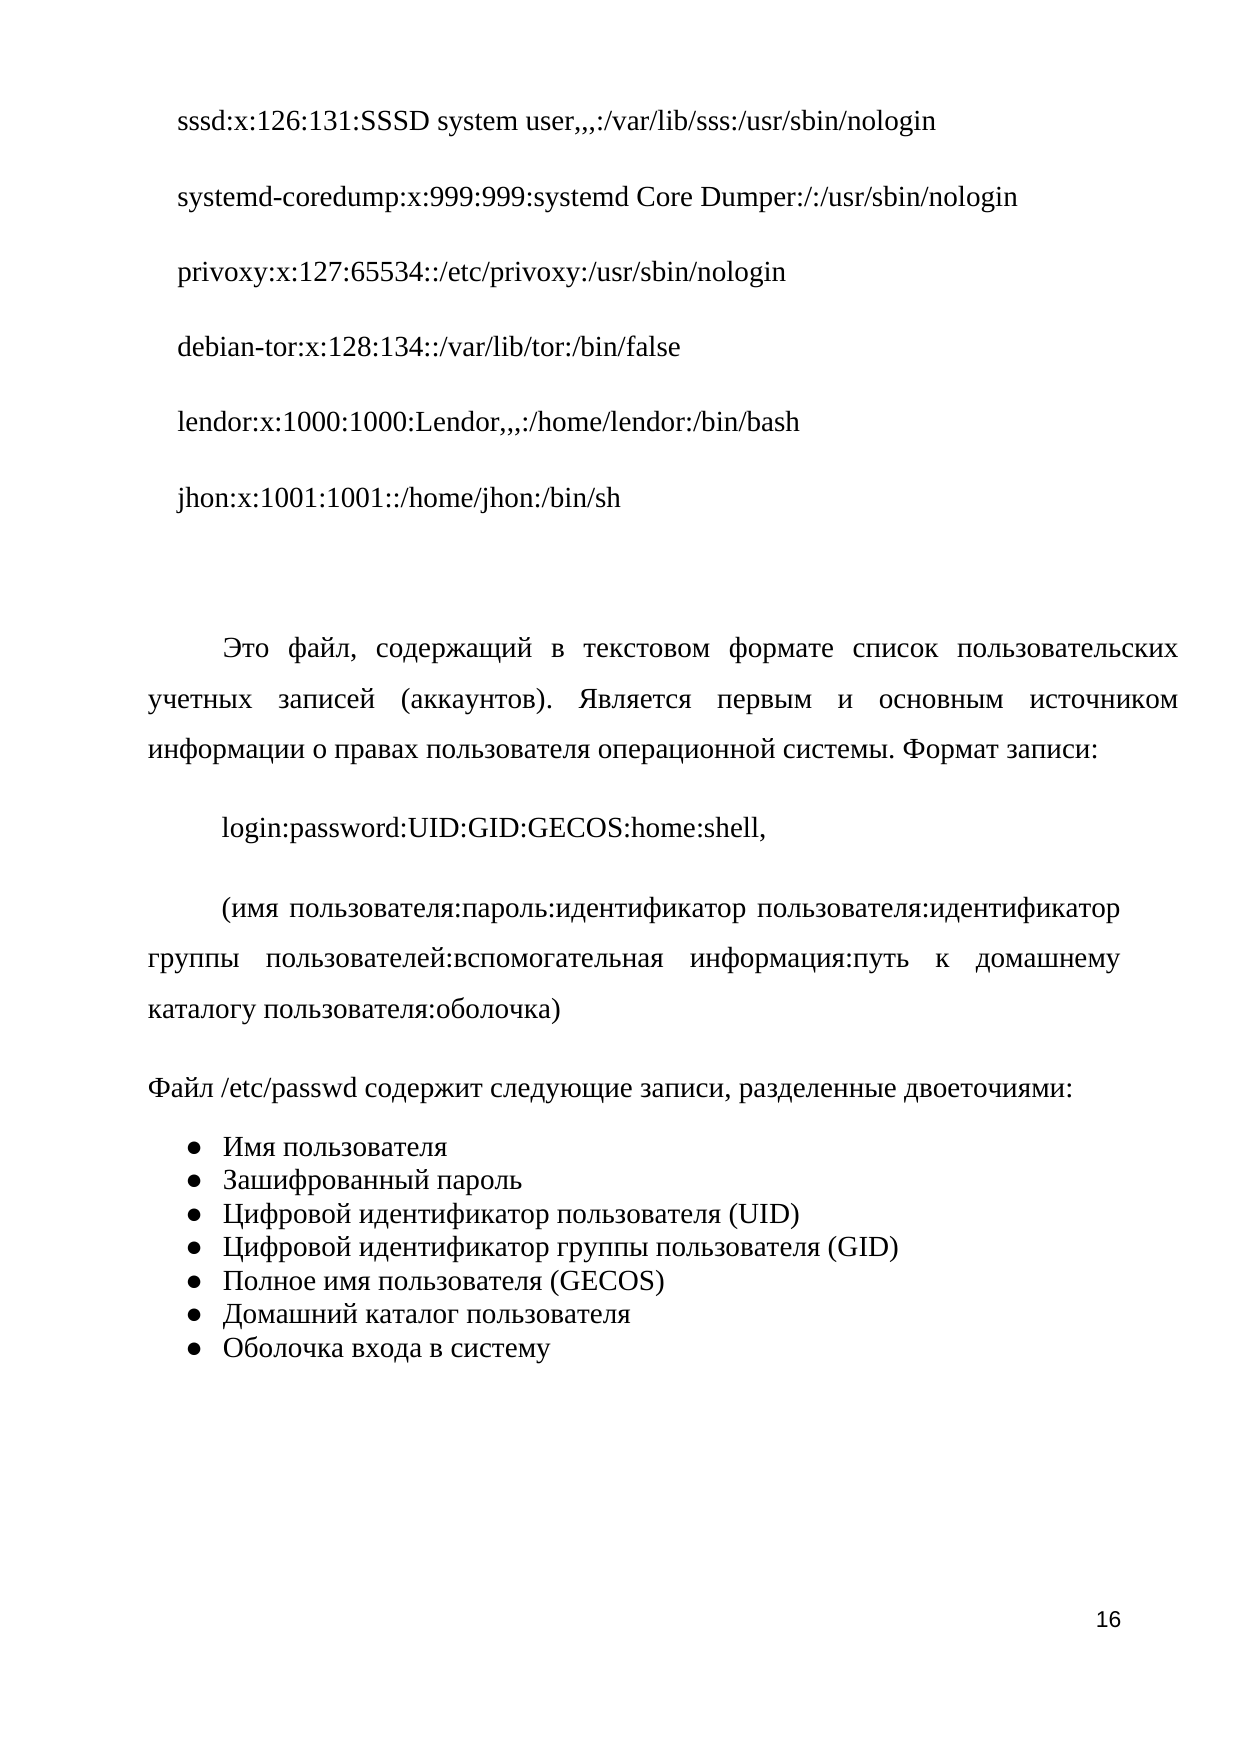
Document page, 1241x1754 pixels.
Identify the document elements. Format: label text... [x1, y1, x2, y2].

text Файл /etc/passwd содержит следующие записи, разделенные двоеточиями: [148, 1070, 1179, 1104]
list Полное имя пользователя (GECOS) [185, 1263, 1179, 1296]
text (имя пользователя:пароль:идентификатор пользователя:идентификатор группы пользователей:вспомогательная информация:путь к домашнему каталогу пользователя:оболочка) [148, 890, 1121, 1024]
text debian-tor:x:128:134::/var/lib/tor:/bin/false [177, 329, 1184, 363]
list Цифровой идентификатор группы пользователя (GID) [185, 1229, 1179, 1263]
list Имя пользователя [185, 1129, 1179, 1162]
text lendor:x:1000:1000:Lendor,,,:/home/lendor:/bin/bash [177, 404, 1184, 438]
list Оболочка входа в систему [185, 1330, 1179, 1363]
text privoxy:x:127:65534::/etc/privoxy:/usr/sbin/nologin [177, 254, 1184, 287]
text sssd:x:126:131:SSSD system user,,,:/var/lib/sss:/usr/sbin/nologin [177, 103, 1184, 137]
text login:password:UID:GID:GECOS:home:shell, [148, 811, 1121, 844]
text jhon:x:1001:1001::/home/jhon:/bin/sh [177, 480, 1184, 513]
list Цифровой идентификатор пользователя (UID) [185, 1196, 1179, 1229]
list Зашифрованный пароль [185, 1162, 1179, 1196]
list Домашний каталог пользователя [185, 1296, 1179, 1330]
text Это файл, содержащий в текстовом формате список пользовательских учетных записей (аккаунтов). Является первым и основным источником информации о правах пользователя операционной системы. Формат записи: [148, 631, 1179, 765]
text systemd-coredump:x:999:999:systemd Core Dumper:/:/usr/sbin/nologin [177, 179, 1184, 212]
